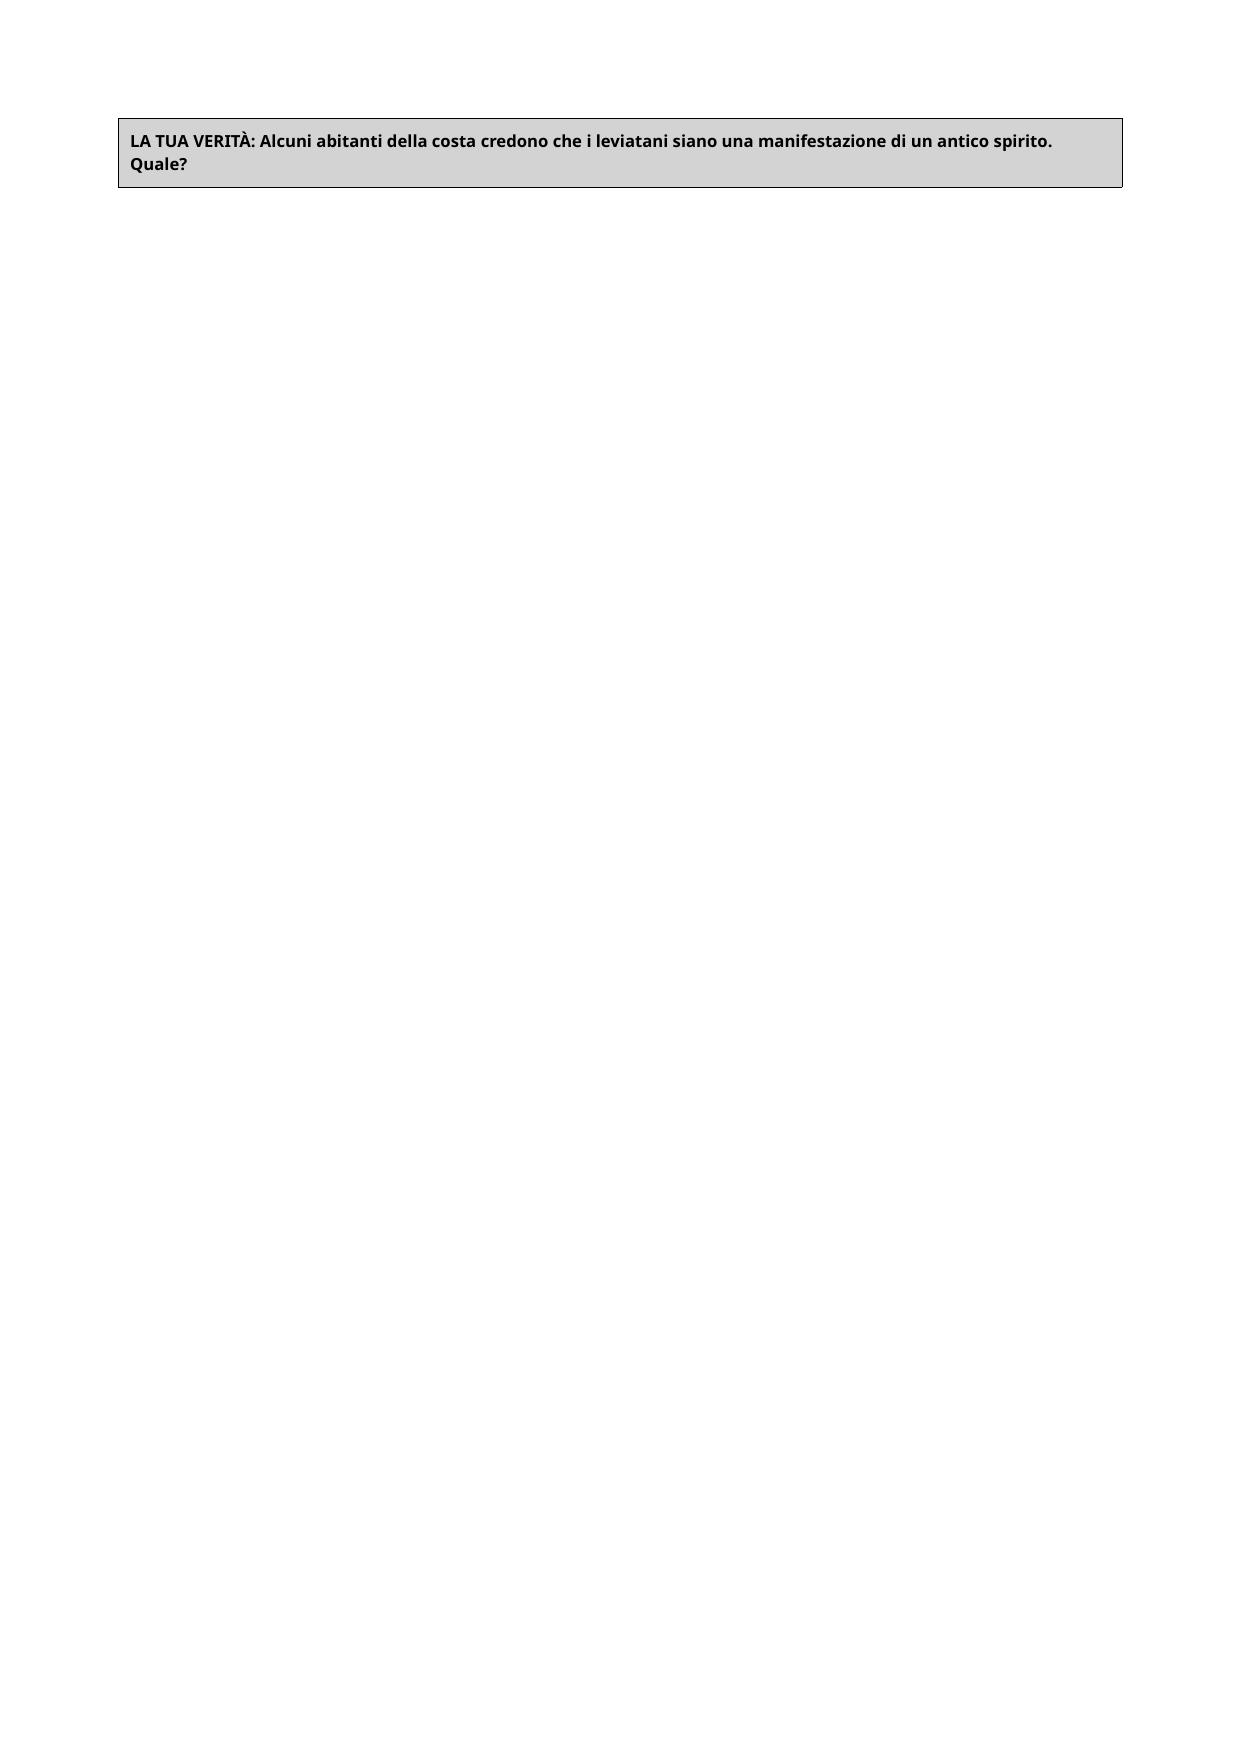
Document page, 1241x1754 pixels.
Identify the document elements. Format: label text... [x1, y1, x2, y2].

text LA TUA VERITÀ: Alcuni abitanti della costa credono che i leviatani siano una manifestazione di un antico spirito. Quale? [119, 119, 1122, 187]
